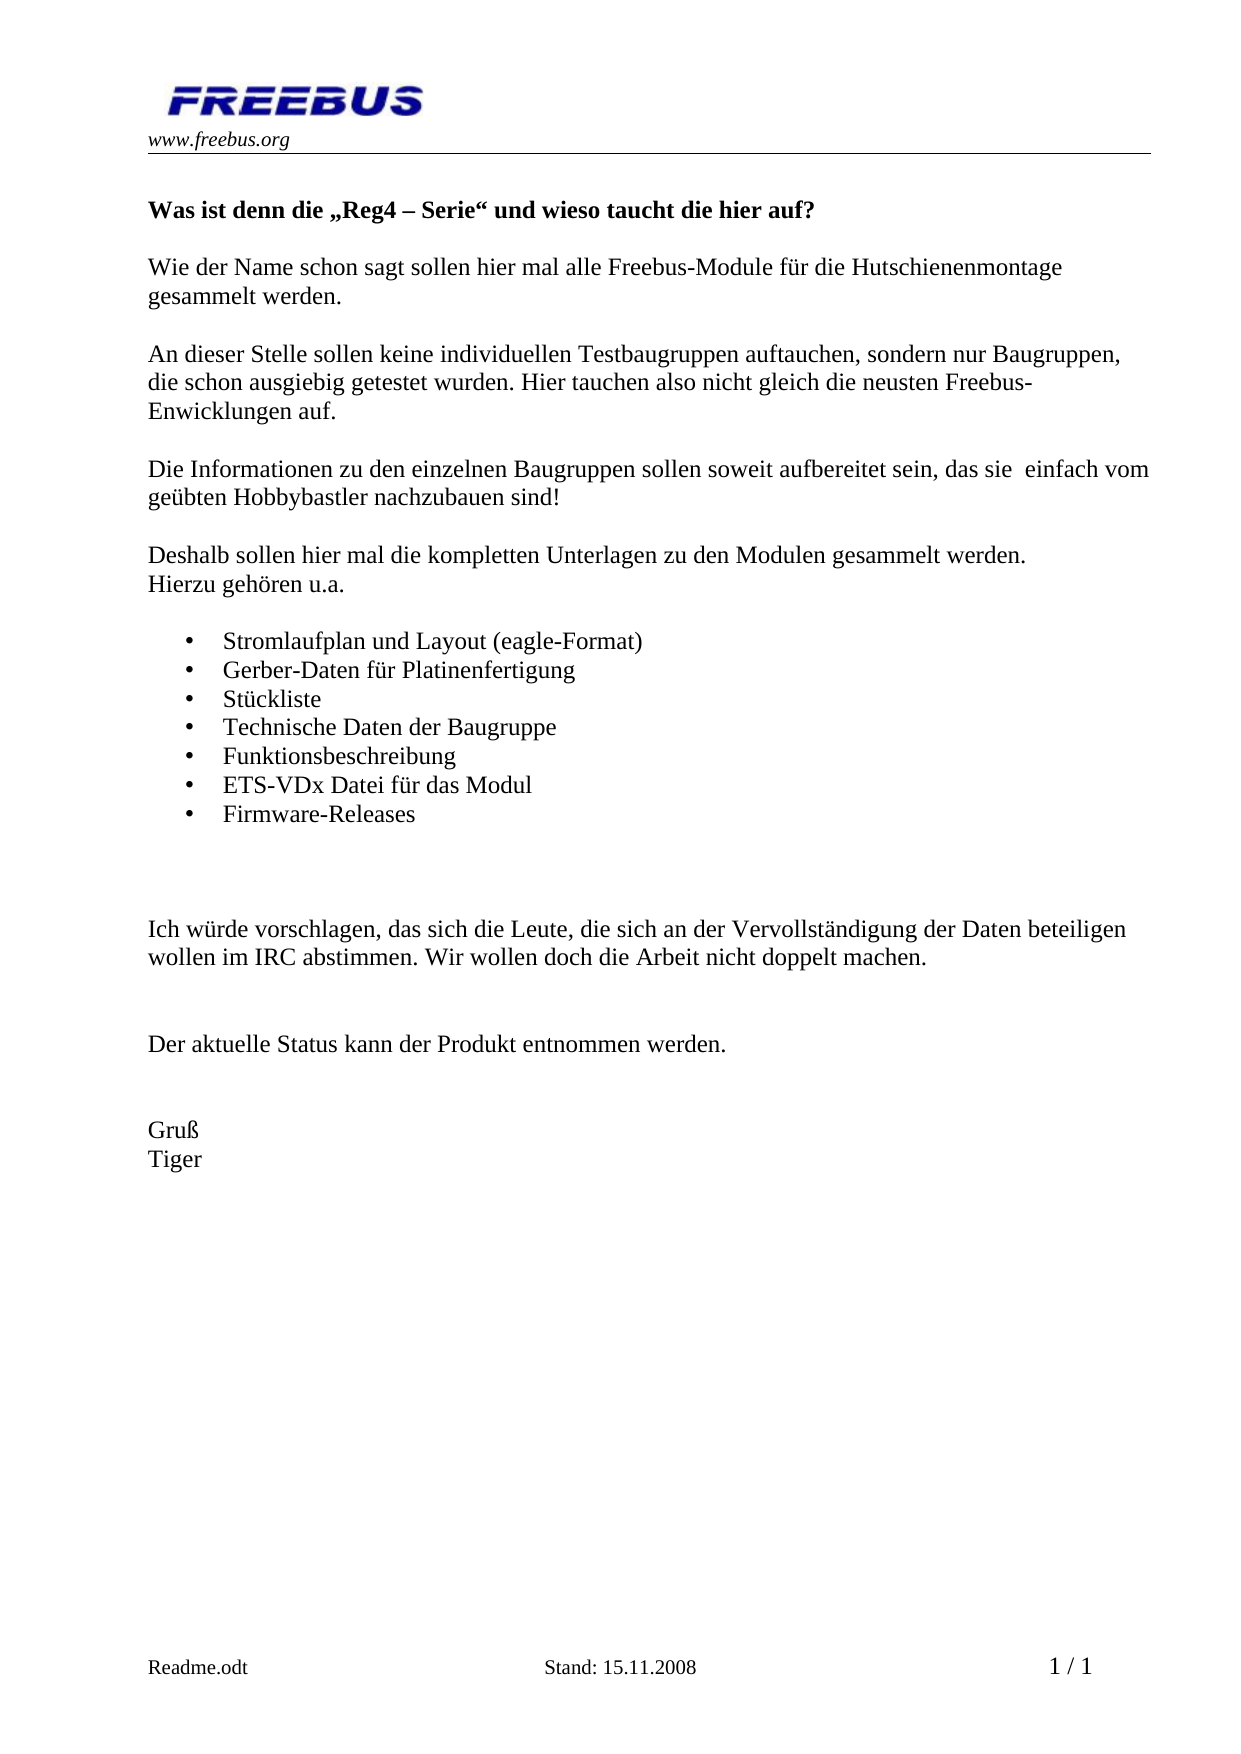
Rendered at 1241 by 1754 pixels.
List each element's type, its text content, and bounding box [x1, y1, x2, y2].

list Stromlaufplan und Layout (eagle-Format) [185, 626, 1151, 655]
text Deshalb sollen hier mal die kompletten Unterlagen zu den Modulen gesammelt werden. [148, 540, 1151, 569]
text Ich würde vorschlagen, das sich die Leute, die sich an der Vervollständigung der Daten beteiligen wollen im IRC abstimmen. Wir wollen doch die Arbeit nicht doppelt machen. [148, 914, 1151, 971]
list Stückliste [185, 684, 1151, 712]
text Was ist denn die „Reg4 – Serie“ und wieso taucht die hier auf? [148, 195, 1151, 224]
list ETS-VDx Datei für das Modul [185, 770, 1151, 799]
text Der aktuelle Status kann der Produkt entnommen werden. [148, 1029, 1151, 1057]
list Technische Daten der Baugruppe [185, 712, 1151, 741]
text Die Informationen zu den einzelnen Baugruppen sollen soweit aufbereitet sein, das sie einfach vom geübten Hobbybastler nachzubauen sind! [148, 454, 1151, 511]
picture [164, 82, 424, 118]
text An dieser Stelle sollen keine individuellen Testbaugruppen auftauchen, sondern nur Baugruppen, die schon ausgiebig getestet wurden. Hier tauchen also nicht gleich die neusten Freebus-Enwicklungen auf. [148, 339, 1151, 425]
text Tiger [148, 1144, 1151, 1172]
text Hierzu gehören u.a. [148, 569, 1151, 597]
list Gerber-Daten für Platinenfertigung [185, 655, 1151, 684]
text Gruß [148, 1115, 1151, 1144]
list Firmware-Releases [185, 799, 1151, 827]
list Funktionsbeschreibung [185, 741, 1151, 770]
text Wie der Name schon sagt sollen hier mal alle Freebus-Module für die Hutschienenmontage gesammelt werden. [148, 252, 1151, 310]
